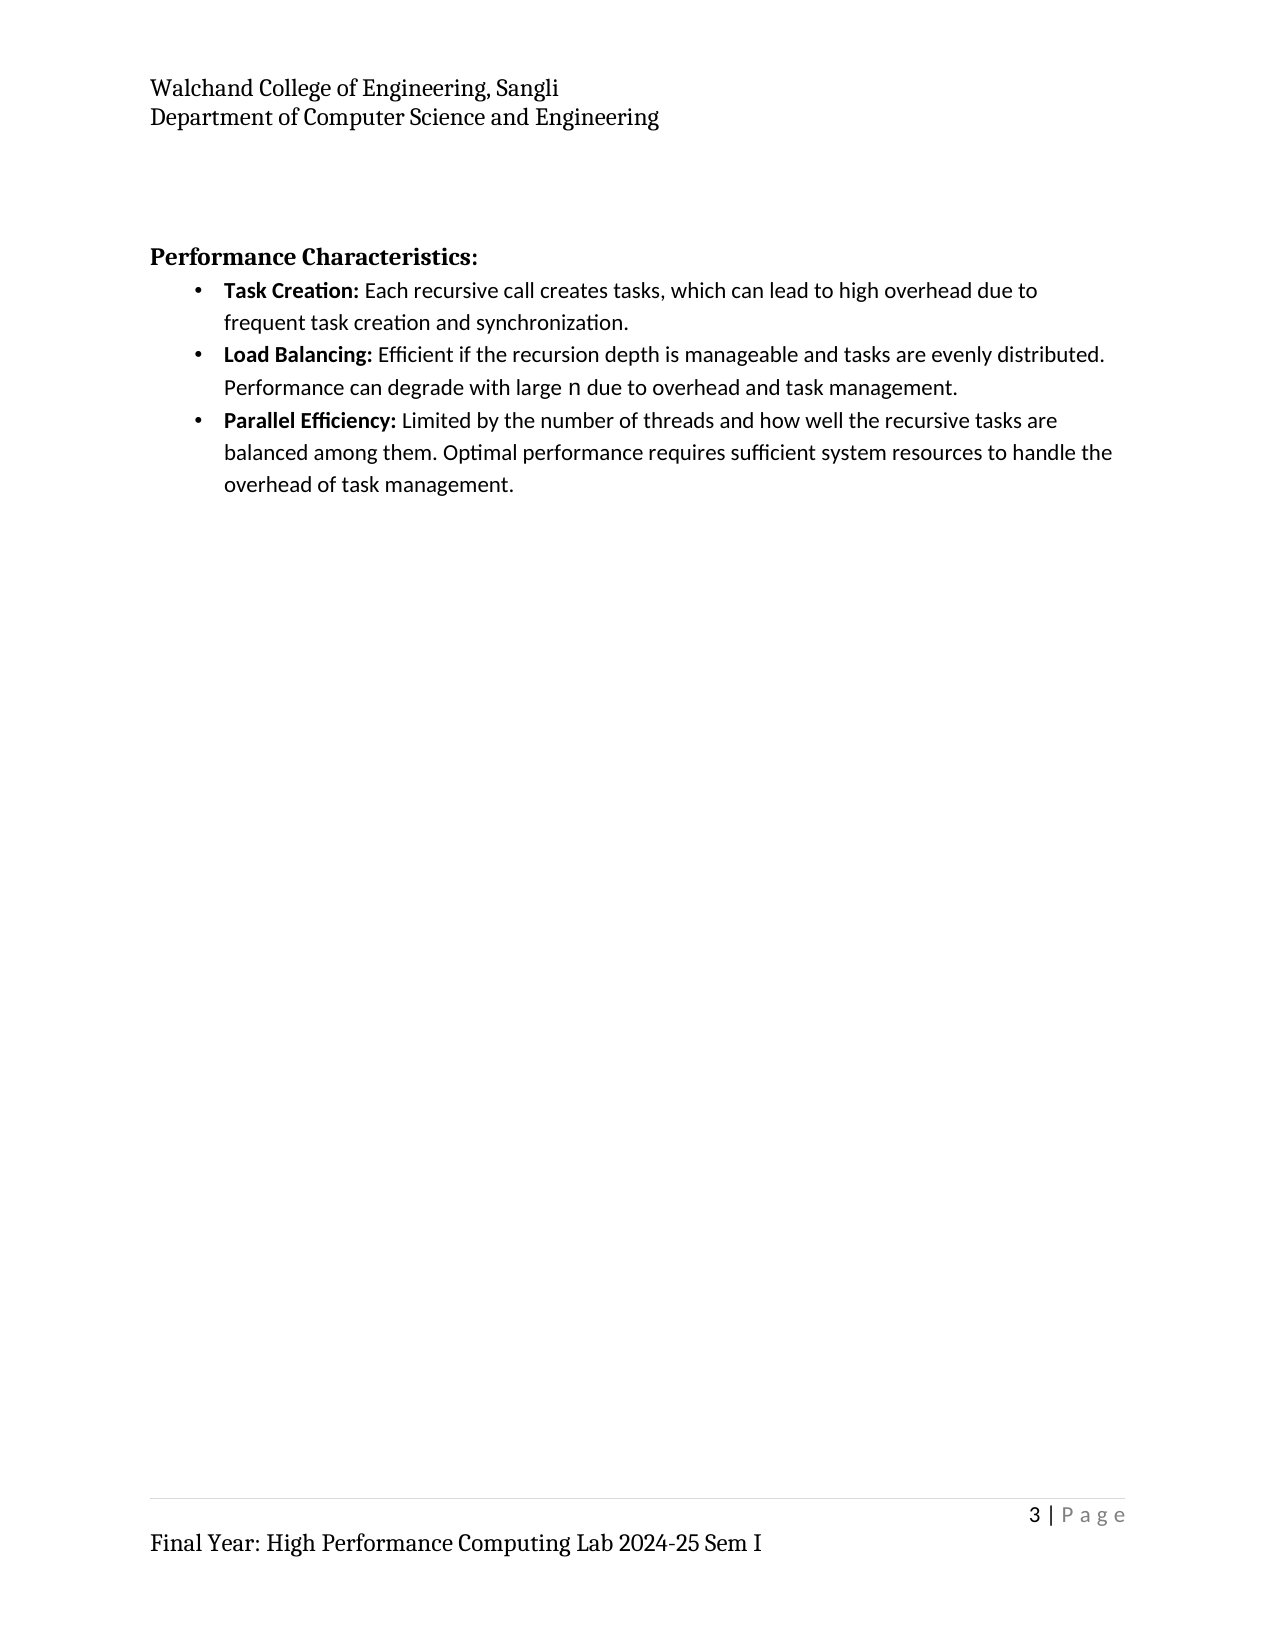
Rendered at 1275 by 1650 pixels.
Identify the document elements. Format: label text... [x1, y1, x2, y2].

list Task Creation: Each recursive call creates tasks, which can lead to high overhead due to frequent task creation and synchronization. [194, 276, 1125, 336]
list Parallel Efficiency: Limited by the number of threads and how well the recursive tasks are balanced among them. Optimal performance requires sufficient system resources to handle the overhead of task management. [194, 406, 1125, 499]
text Performance Characteristics: [150, 243, 1125, 272]
list Load Balancing: Efficient if the recursion depth is manageable and tasks are evenly distributed. Performance can degrade with large n due to overhead and task management. [194, 341, 1125, 402]
